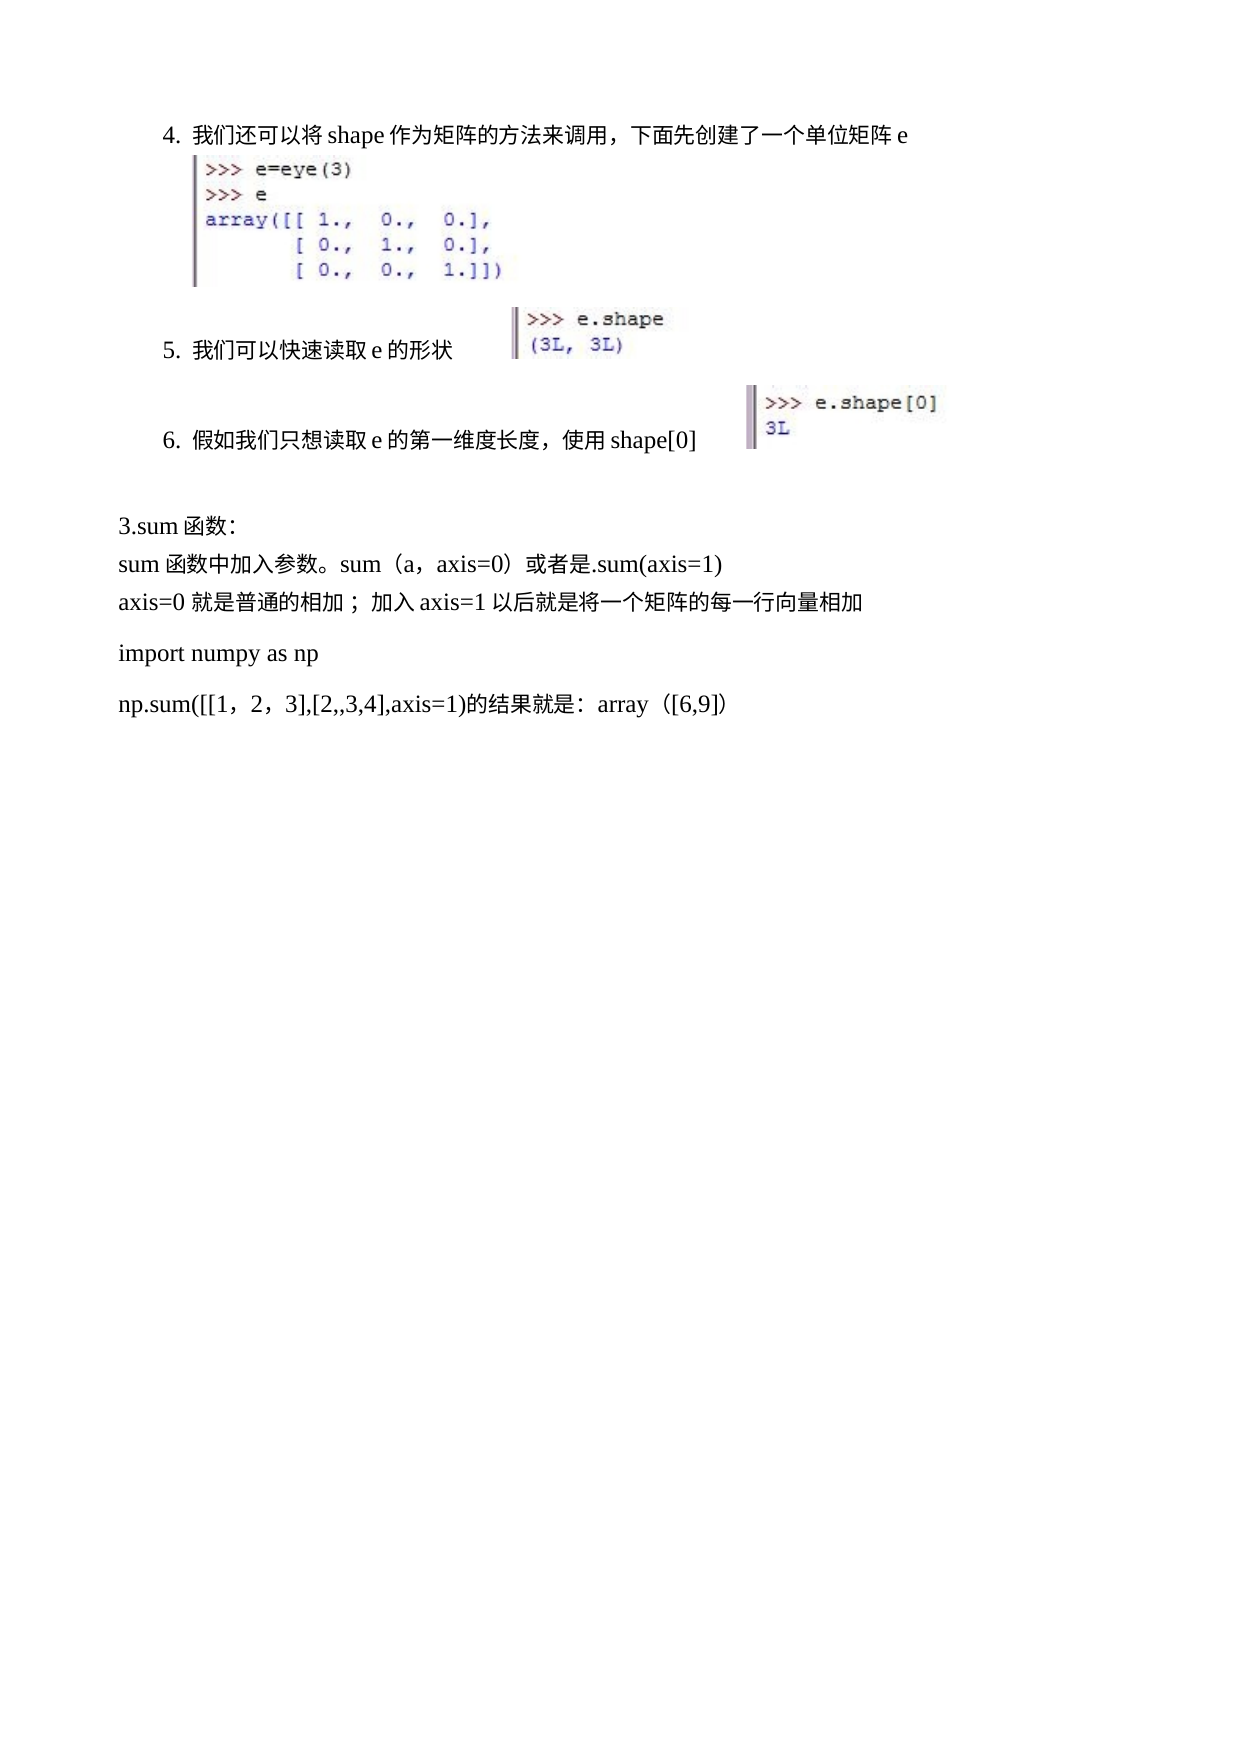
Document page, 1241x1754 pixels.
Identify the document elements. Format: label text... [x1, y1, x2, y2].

text sum函数中加入参数。sum（a，axis=0）或者是.sum(axis=1) [118, 547, 1122, 579]
picture [746, 385, 1119, 449]
text axis=0 就是普通的相加 ；加入axis=1以后就是将一个矩阵的每一行向量相加 [118, 585, 1122, 617]
text import numpy as np [118, 638, 1122, 666]
picture [511, 307, 997, 359]
list 我们还可以将shape作为矩阵的方法来调用，下面先创建了一个单位矩阵e [162, 118, 1122, 287]
text 3.sum函数： [118, 509, 1122, 541]
list 我们可以快速读取e的形状 [162, 307, 1122, 365]
picture [191, 155, 689, 287]
list 假如我们只想读取e的第一维度长度，使用shape[0] [162, 386, 1122, 489]
text np.sum([[1，2，3],[2,,3,4],axis=1)的结果就是：array（[6,9]） [118, 687, 1122, 718]
